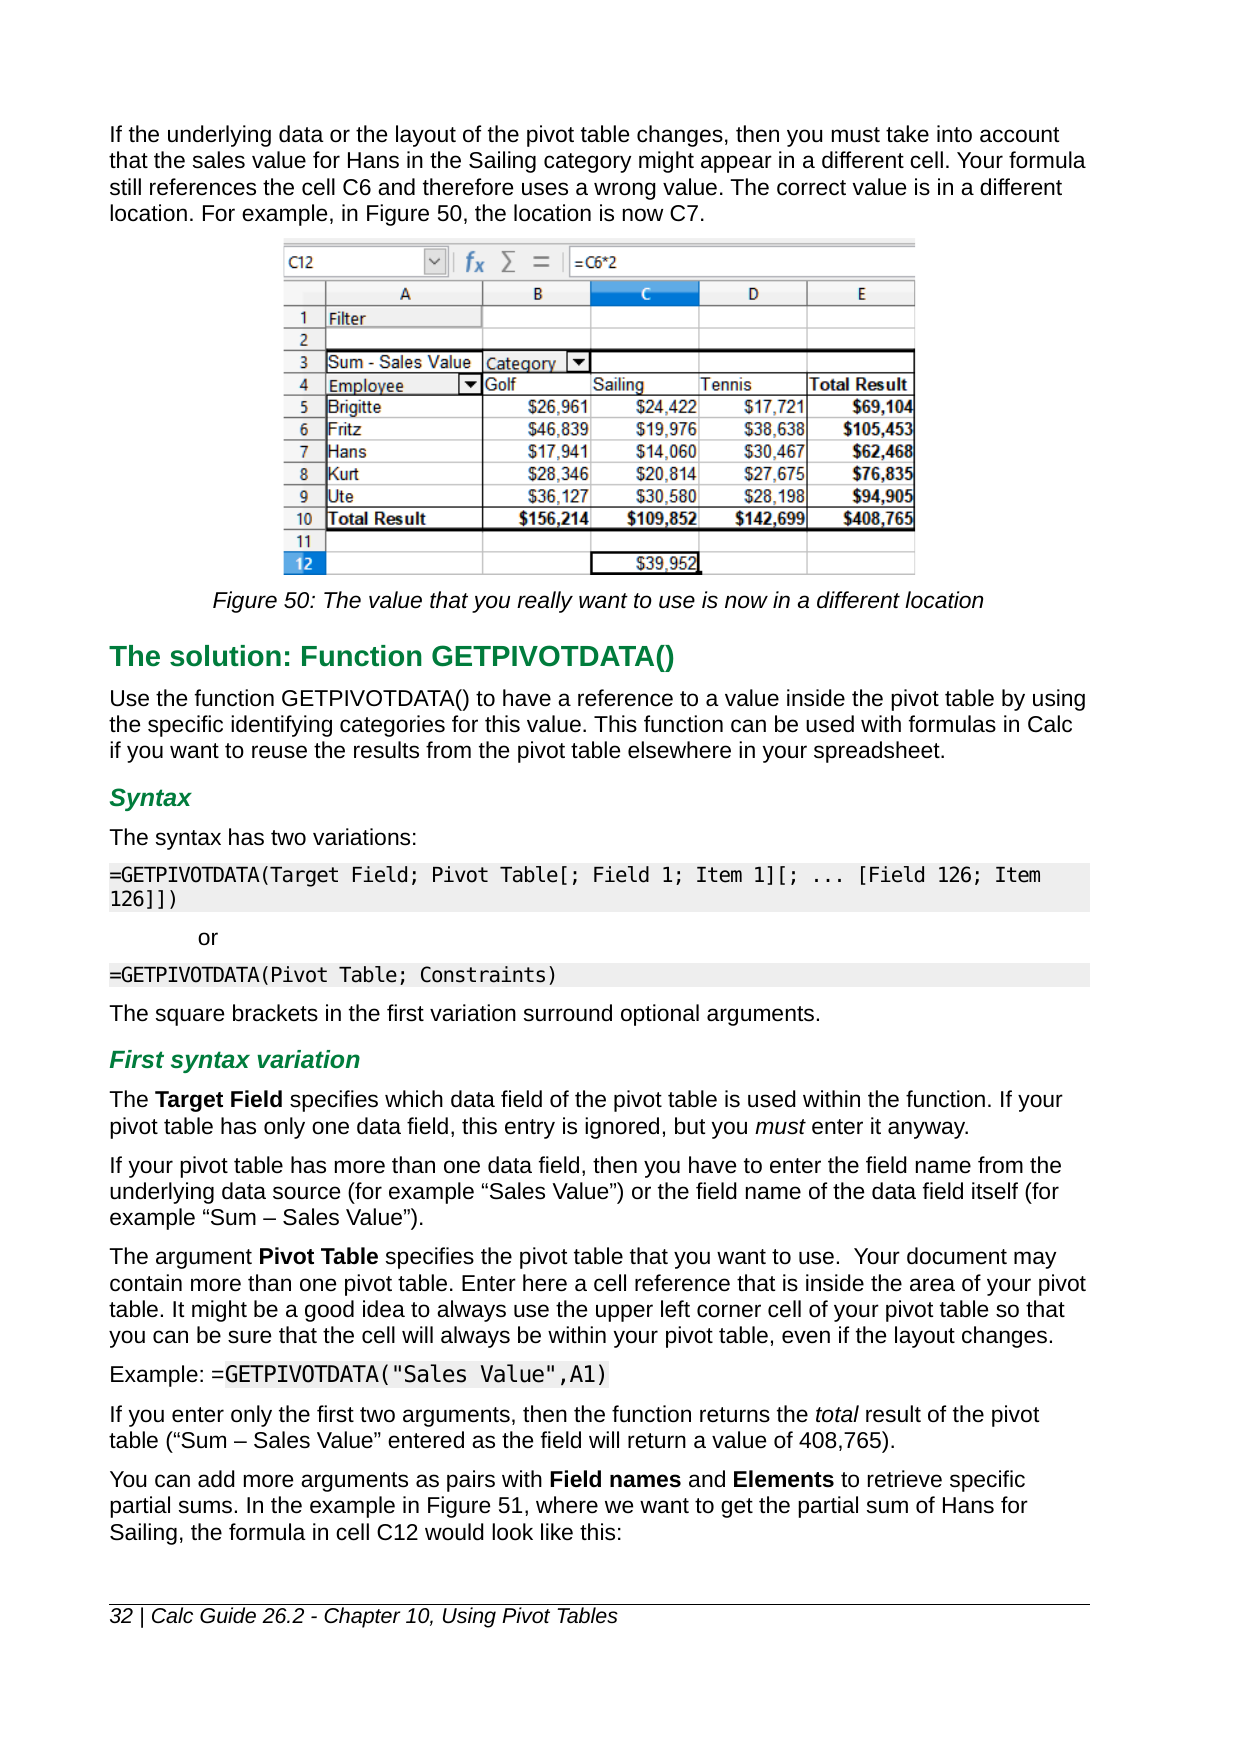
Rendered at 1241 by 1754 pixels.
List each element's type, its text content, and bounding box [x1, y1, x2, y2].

list The syntax has two variations: [109, 824, 1090, 851]
text Figure 50: The value that you really want to use is now in a different location [212, 587, 987, 614]
text If you enter only the first two arguments, then the function returns the total result of the pivot table (“Sum – Sales Value” entered as the field will return a value of 408,765). [109, 1401, 1090, 1453]
text If the underlying data or the layout of the pivot table changes, then you must take into account that the sales value for Hans in the Sailing category might appear in a different cell. Your formula still references the cell C6 and therefore uses a wrong value. The correct value is in a different location. For example, in Figure 50, the location is now C7. [109, 121, 1090, 226]
text Use the function GETPIVOTDATA() to have a reference to a value inside the pivot table by using the specific identifying categories for this value. This function can be used with formulas in Calc if you want to reuse the results from the pivot table elsewhere in your spreadsheet. [109, 684, 1090, 763]
picture [283, 238, 916, 575]
text Example: =GETPIVOTDATA("Sales Value",A1) [109, 1361, 225, 1388]
text The square brackets in the first variation surround optional arguments. [109, 999, 1090, 1026]
subtitle The solution: Function GETPIVOTDATA() [109, 638, 1090, 672]
text The Target Field specifies which data field of the pivot table is used within the function. If your pivot table has only one data field, this entry is ignored, but you must enter it anyway. [109, 1086, 1090, 1139]
text =GETPIVOTDATA(Target Field; Pivot Table[; Field 1; Item 1][; ... [Field 126; Item 126]]) [109, 863, 1090, 912]
text If your pivot table has more than one data field, then you have to enter the field name from the underlying data source (for example “Sales Value”) or the field name of the data field itself (for example “Sum – Sales Value”). [109, 1152, 1090, 1231]
subtitle First syntax variation [109, 1045, 1090, 1074]
text You can add more arguments as pairs with Field names and Elements to retrieve specific partial sums. In the example in Figure 51, where we want to get the partial sum of Hans for Sailing, the formula in cell C12 would look like this: [109, 1466, 1090, 1545]
subtitle Syntax [109, 783, 1090, 812]
text =GETPIVOTDATA(Pivot Table; Constraints) [560, 963, 1090, 987]
text or [198, 924, 1090, 950]
text Example: =GETPIVOTDATA("Sales Value",A1) [609, 1361, 1090, 1388]
text The argument Pivot Table specifies the pivot table that you want to use. Your document may contain more than one pivot table. Enter here a cell reference that is inside the area of your pivot table. It might be a good idea to always use the upper left corner cell of your pivot table so that you can be sure that the cell will always be within your pivot table, even if the layout changes. [109, 1243, 1090, 1349]
